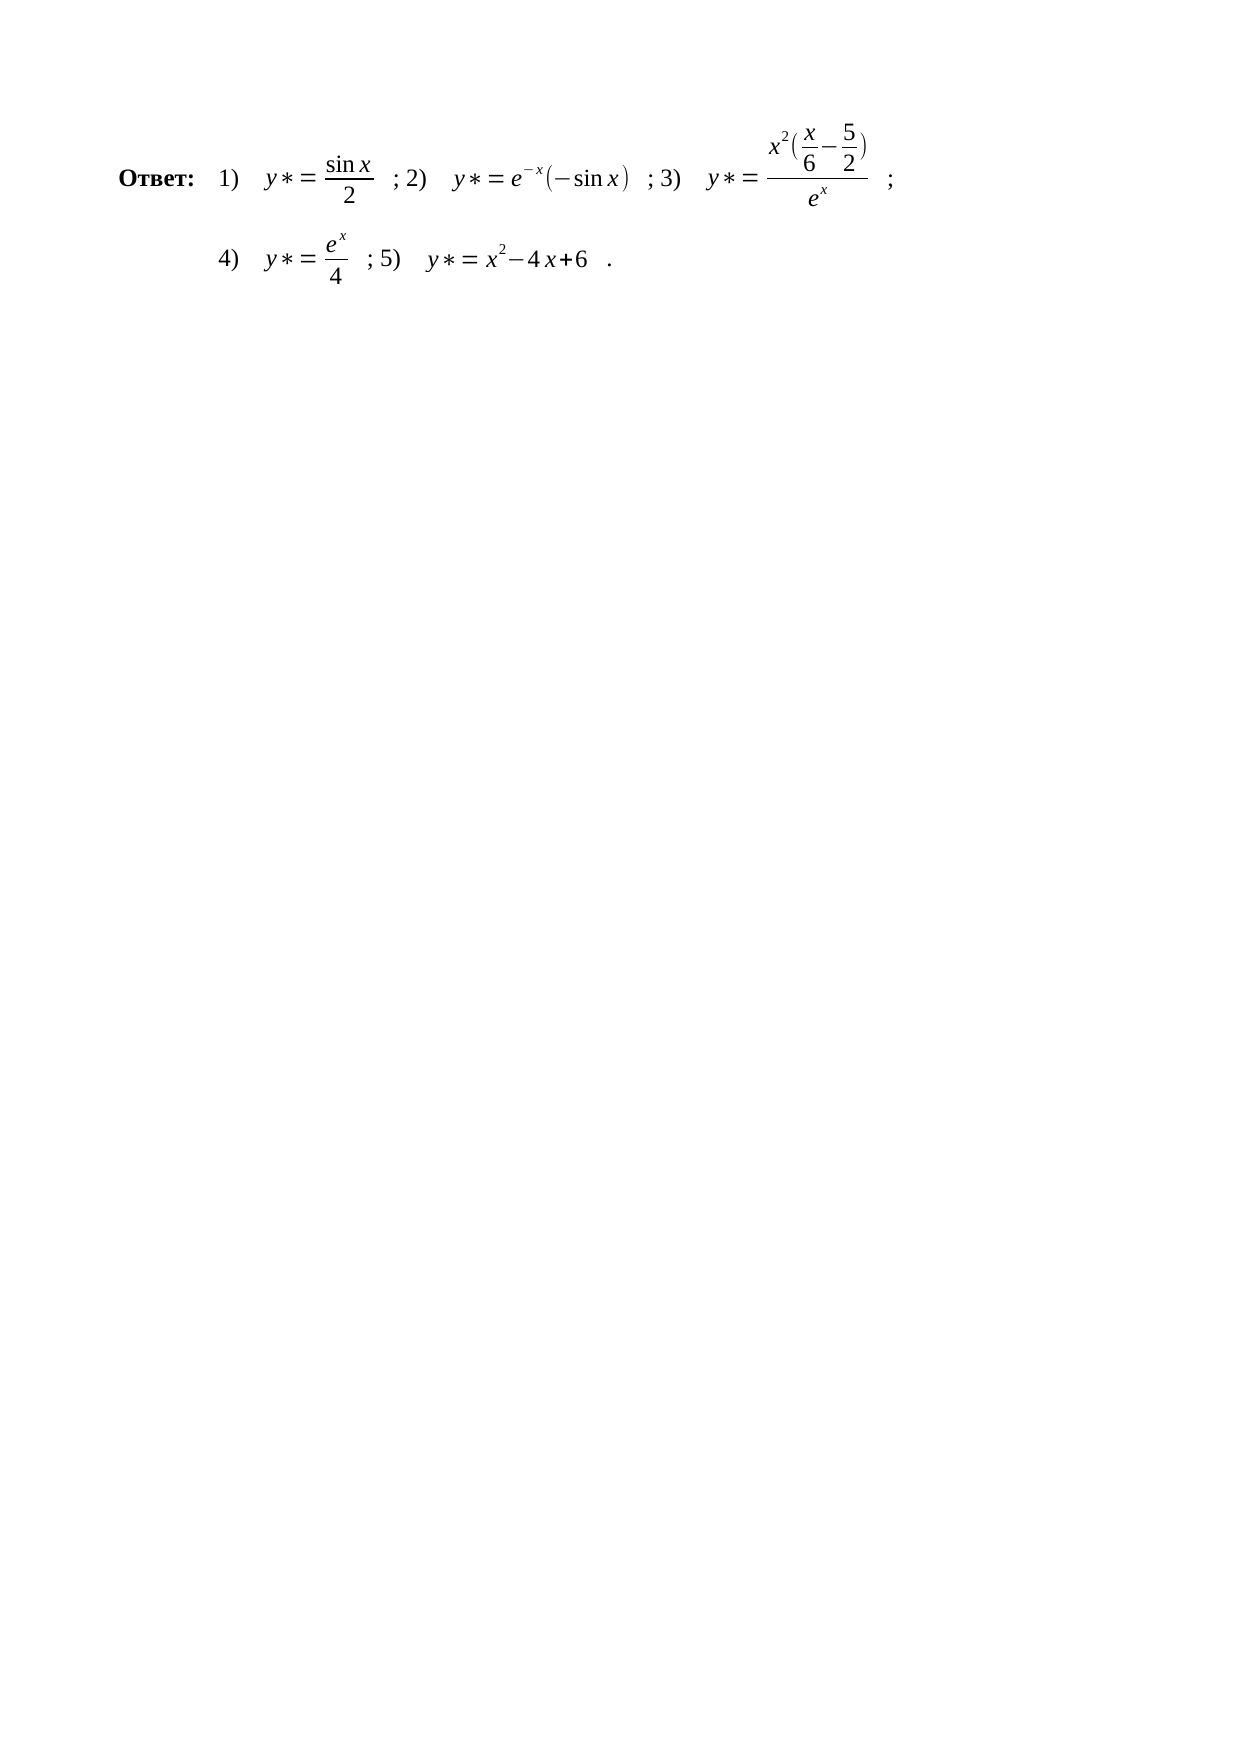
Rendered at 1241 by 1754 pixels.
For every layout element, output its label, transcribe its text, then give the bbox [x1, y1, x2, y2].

text Ответ: 1) ; 2) ; 3) ; [118, 118, 1163, 212]
text 4) ; 5) . [118, 226, 1163, 289]
